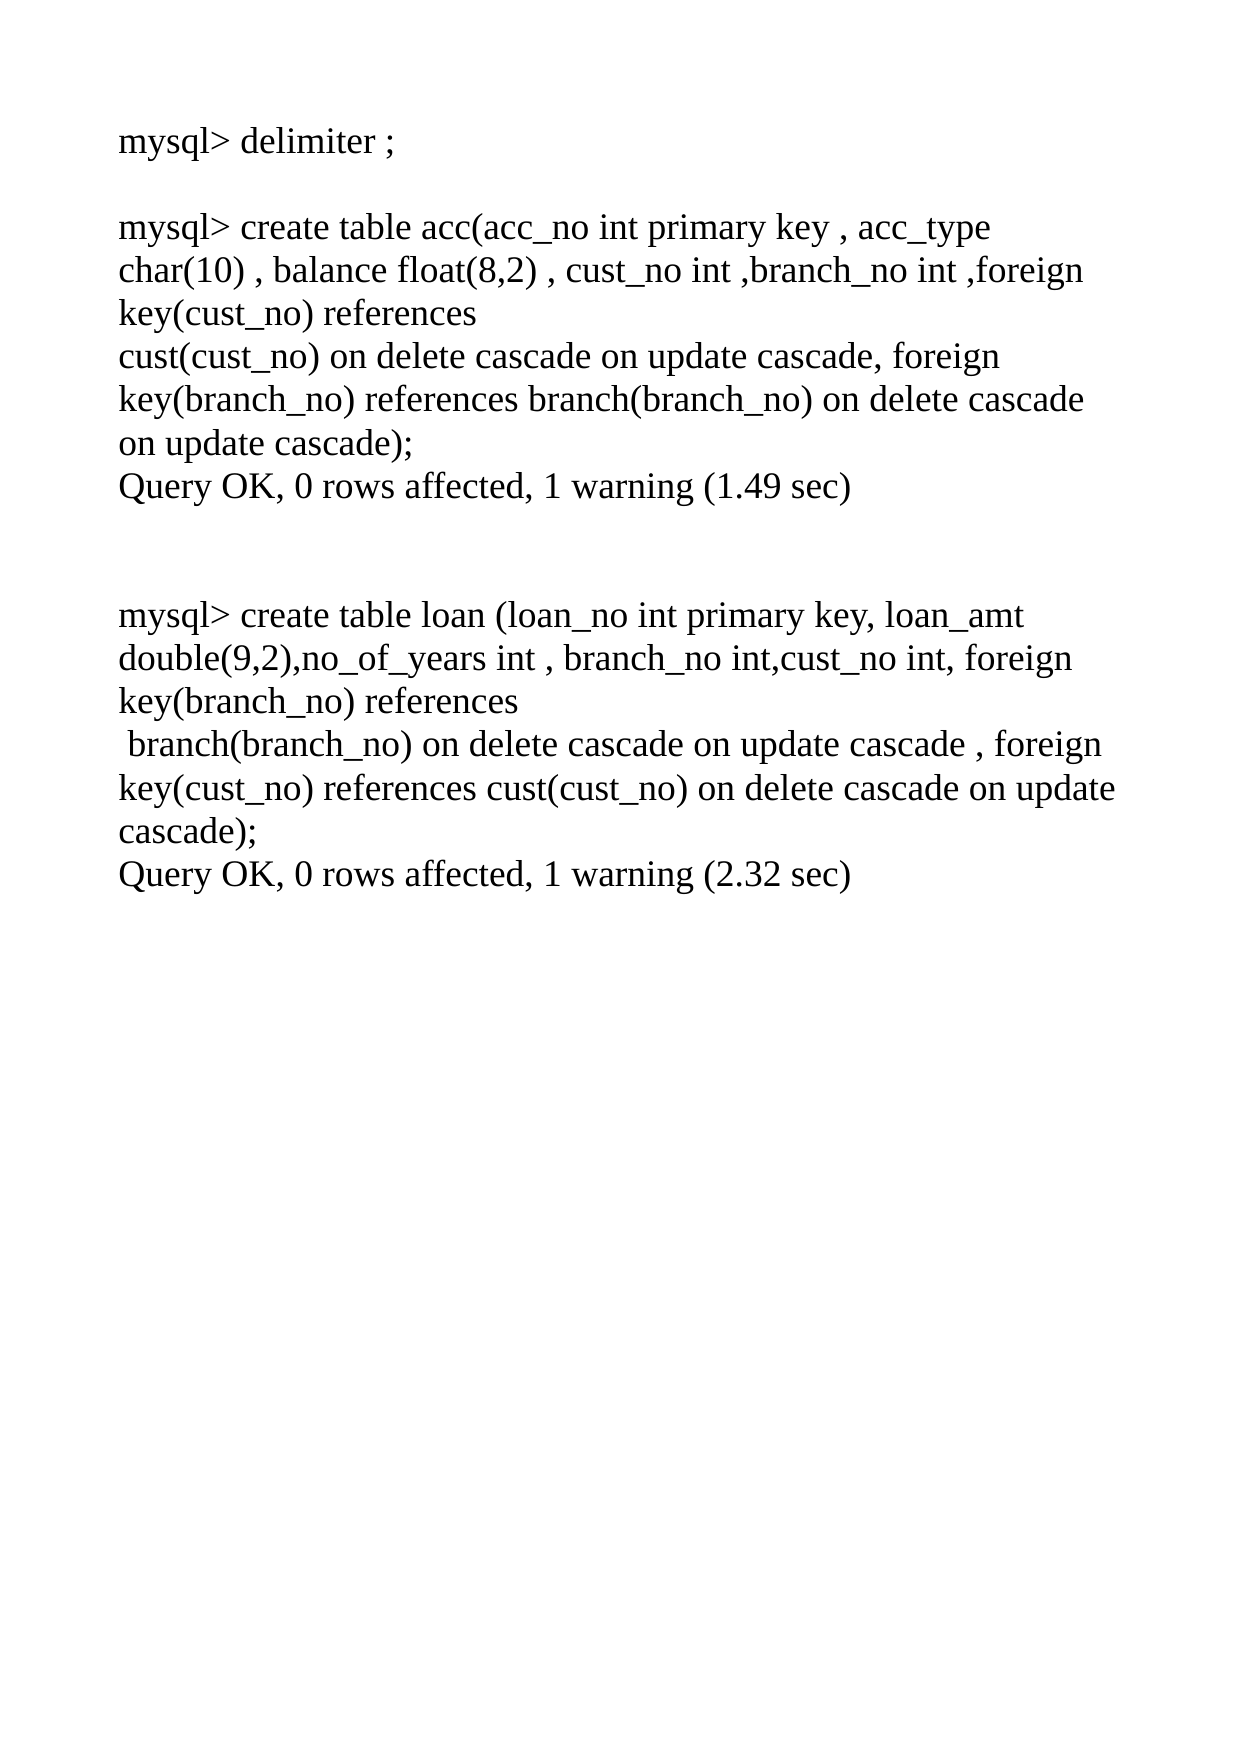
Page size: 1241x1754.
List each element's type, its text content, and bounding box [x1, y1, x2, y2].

text branch(branch_no) on delete cascade on update cascade , foreign key(cust_no) references cust(cust_no) on delete cascade on update cascade); [118, 722, 1122, 851]
text Query OK, 0 rows affected, 1 warning (2.32 sec) [118, 851, 1122, 894]
text Query OK, 0 rows affected, 1 warning (1.49 sec) [118, 463, 1122, 506]
text mysql> delimiter ; [118, 118, 1122, 161]
text cust(cust_no) on delete cascade on update cascade, foreign key(branch_no) references branch(branch_no) on delete cascade on update cascade); [118, 334, 1122, 463]
text mysql> create table acc(acc_no int primary key , acc_type char(10) , balance float(8,2) , cust_no int ,branch_no int ,foreign key(cust_no) references [118, 204, 1122, 334]
text mysql> create table loan (loan_no int primary key, loan_amt double(9,2),no_of_years int , branch_no int,cust_no int, foreign key(branch_no) references [118, 592, 1122, 722]
